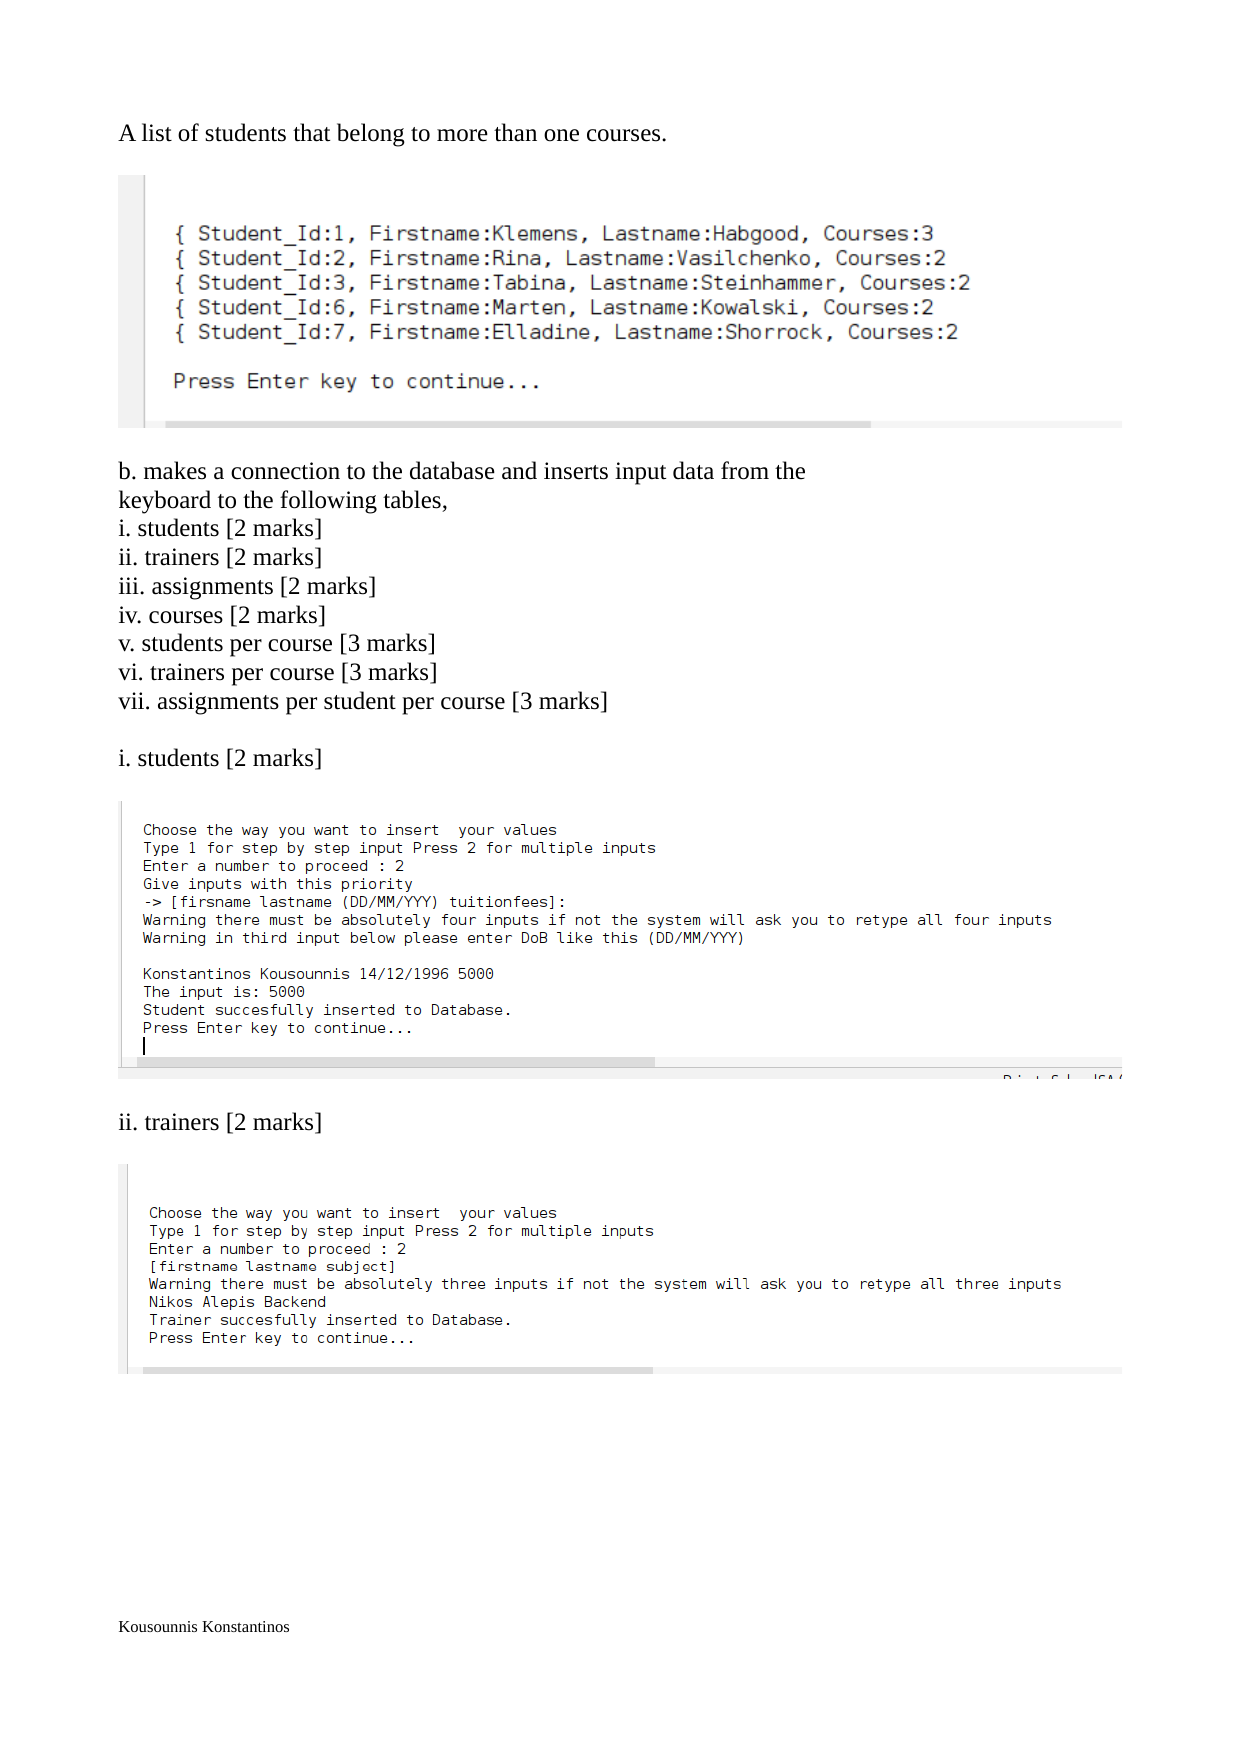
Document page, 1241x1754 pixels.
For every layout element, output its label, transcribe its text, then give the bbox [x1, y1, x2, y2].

text vii. assignments per student per course [3 marks] [118, 686, 1122, 715]
text b. makes a connection to the database and inserts input data from the [118, 456, 1122, 485]
picture [118, 1164, 1123, 1374]
text iii. assignments [2 marks] [118, 571, 1122, 600]
text iv. courses [2 marks] [118, 600, 1122, 628]
text i. students [2 marks] [118, 513, 1122, 542]
text v. students per course [3 marks] [118, 628, 1122, 657]
picture [118, 801, 1123, 1079]
text ii. trainers [2 marks] [118, 542, 1122, 571]
text ii. trainers [2 marks] [118, 1107, 1122, 1136]
text keyboard to the following tables, [118, 485, 1122, 513]
text i. students [2 marks] [118, 743, 1122, 772]
text A list of students that belong to more than one courses. [118, 118, 1122, 147]
picture [118, 175, 1123, 428]
text vi. trainers per course [3 marks] [118, 657, 1122, 686]
